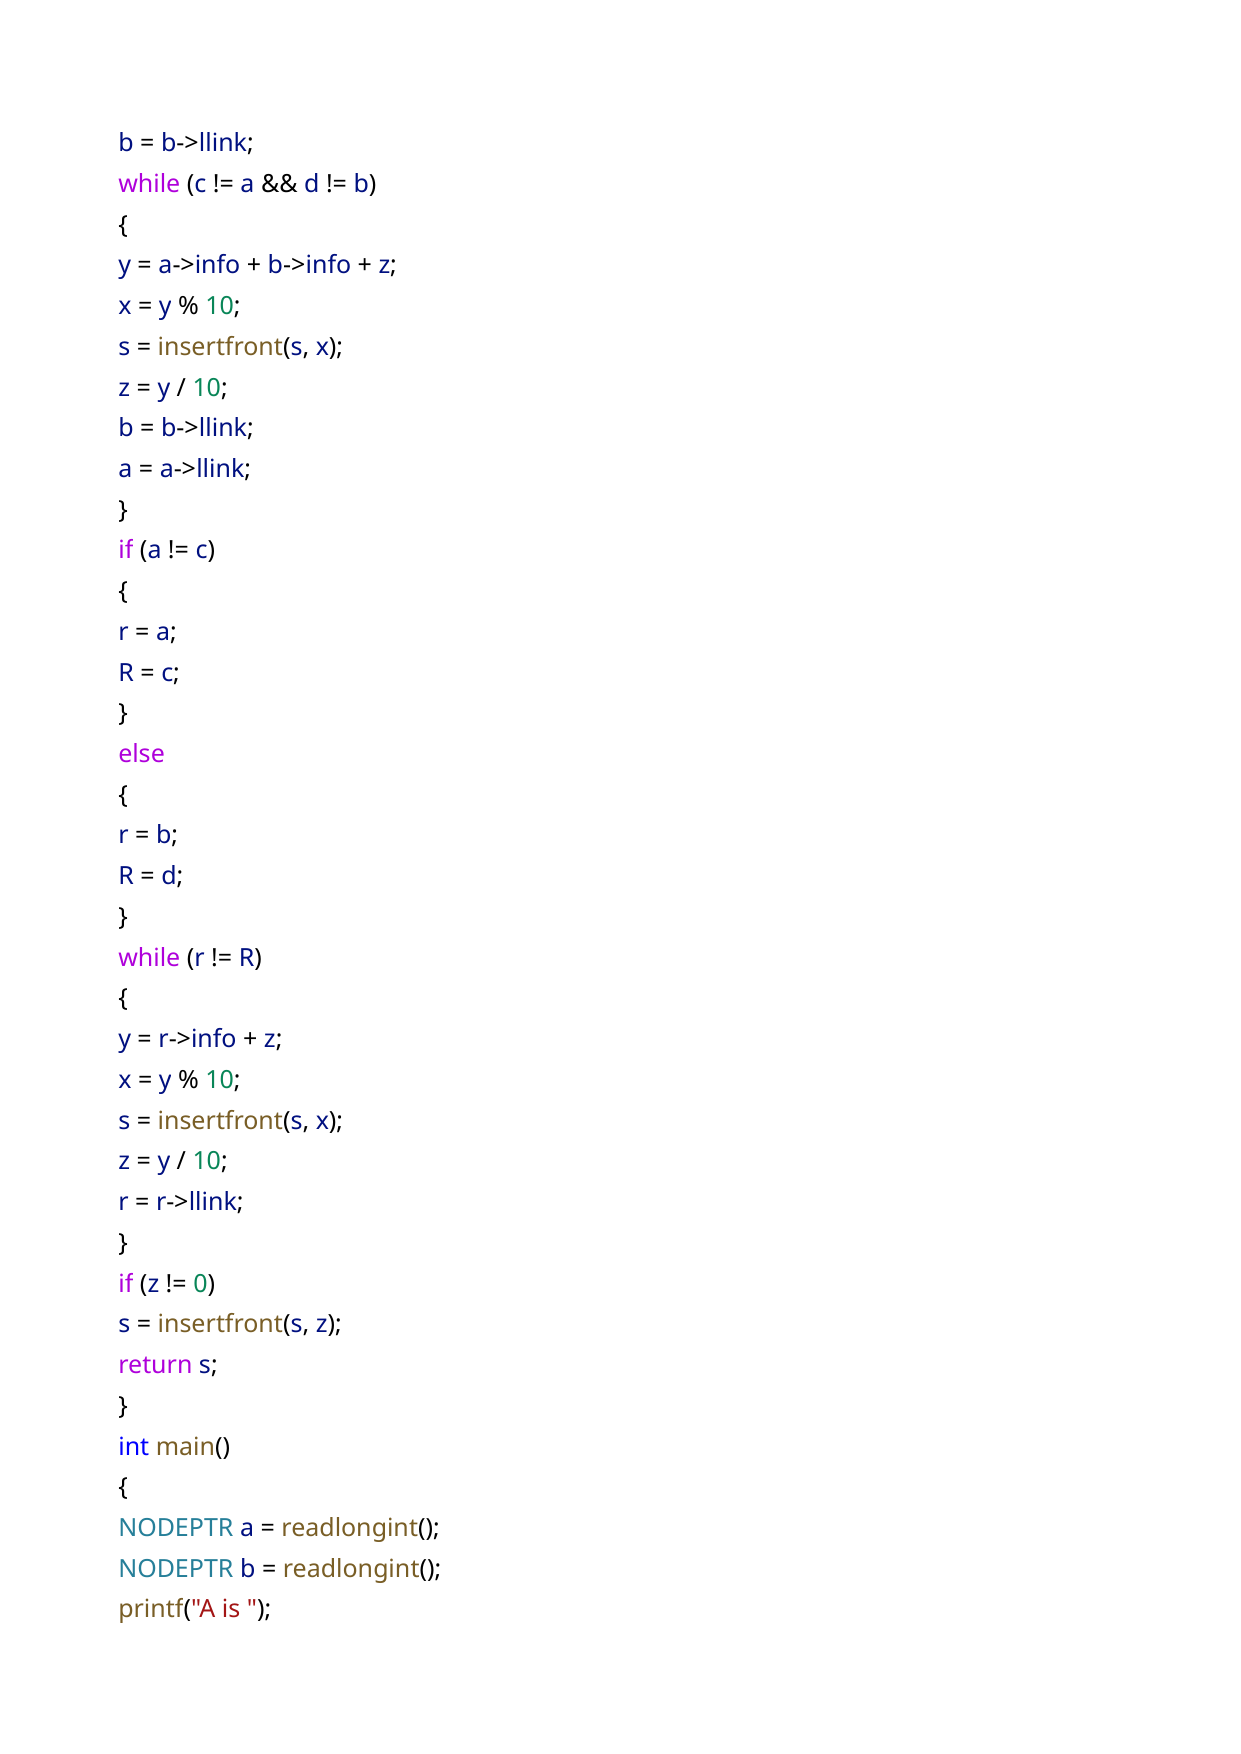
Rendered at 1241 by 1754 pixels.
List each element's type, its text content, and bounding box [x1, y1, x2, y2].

text } [118, 892, 1122, 933]
text } [118, 1381, 1122, 1421]
text else [118, 729, 1122, 770]
text z = y / 10; [118, 362, 1122, 403]
text int main() [118, 1421, 1122, 1462]
text x = y % 10; [118, 281, 1122, 322]
text b = b->llink; [118, 118, 1122, 159]
text NODEPTR a = readlongint(); [118, 1503, 1122, 1544]
text z = y / 10; [118, 1136, 1122, 1177]
text } [118, 688, 1122, 729]
text s = insertfront(s, z); [118, 1299, 1122, 1340]
text { [118, 973, 1122, 1014]
text if (a != c) [118, 525, 1122, 566]
text a = a->llink; [118, 444, 1122, 485]
text x = y % 10; [118, 1055, 1122, 1096]
text while (c != a && d != b) [118, 159, 1122, 199]
text while (r != R) [118, 933, 1122, 973]
text s = insertfront(s, x); [118, 322, 1122, 362]
text { [118, 566, 1122, 607]
text } [118, 485, 1122, 525]
text R = d; [118, 851, 1122, 892]
text r = r->llink; [118, 1177, 1122, 1218]
text y = a->info + b->info + z; [118, 240, 1122, 281]
text R = c; [118, 648, 1122, 688]
text return s; [118, 1340, 1122, 1381]
text NODEPTR b = readlongint(); [118, 1544, 1122, 1584]
text printf("A is "); [118, 1584, 1122, 1625]
text s = insertfront(s, x); [118, 1096, 1122, 1136]
text { [118, 1462, 1122, 1503]
text } [118, 1218, 1122, 1258]
text if (z != 0) [118, 1258, 1122, 1299]
text y = r->info + z; [118, 1014, 1122, 1055]
text b = b->llink; [118, 403, 1122, 444]
text r = a; [118, 607, 1122, 648]
text r = b; [118, 811, 1122, 851]
text { [118, 199, 1122, 240]
text { [118, 770, 1122, 811]
